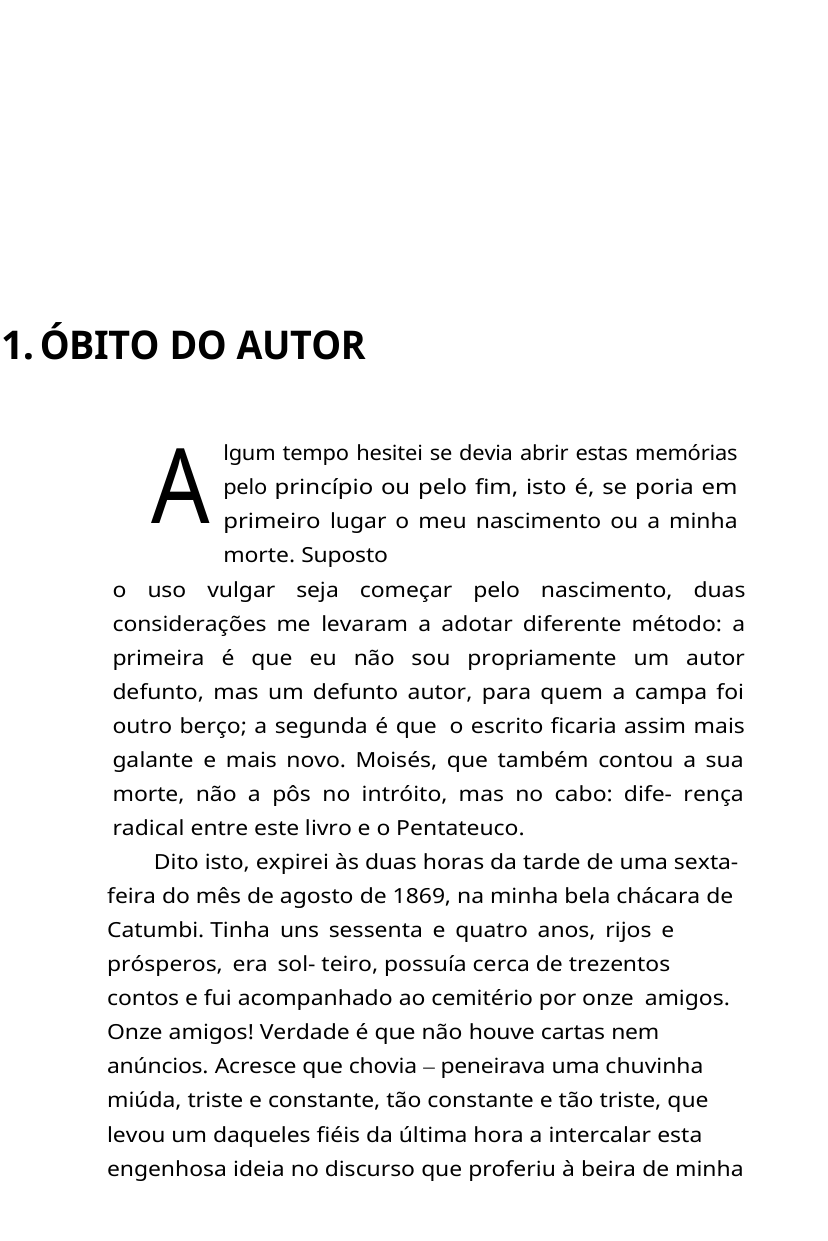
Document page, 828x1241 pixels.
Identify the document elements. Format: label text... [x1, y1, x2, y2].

text A [151, 421, 223, 550]
text lgum tempo hesitei se devia abrir estas memórias pelo princípio ou pelo fim, isto é, se poria em primeiro lugar o meu nascimento ou a minha morte. Suposto [223, 438, 738, 569]
text o uso vulgar seja começar pelo nascimento, duas considerações me levaram a adotar diferente método: a primeira é que eu não sou propriamente um autor defunto, mas um defunto autor, para quem a campa foi outro berço; a segunda é que o escrito ficaria assim mais galante e mais novo. Moisés, que também contou a sua morte, não a pôs no intróito, mas no cabo: dife- rença radical entre este livro e o Pentateuco. [112, 575, 745, 842]
text Dito isto, expirei às duas horas da tarde de uma sexta-feira do mês de agosto de 1869, na minha bela chácara de Catumbi. Tinha uns sessenta e quatro anos, rijos e prósperos, era sol- teiro, possuía cerca de trezentos contos e fui acompanhado ao cemitério por onze amigos. Onze amigos! Verdade é que não houve cartas nem anúncios. Acresce que chovia – peneirava uma chuvinha miúda, triste e constante, tão constante e tão triste, que levou um daqueles fiéis da última hora a intercalar esta engenhosa ideia no discurso que proferiu à beira de minha [107, 847, 745, 1182]
subtitle ÓBITO DO AUTOR [1, 317, 787, 371]
